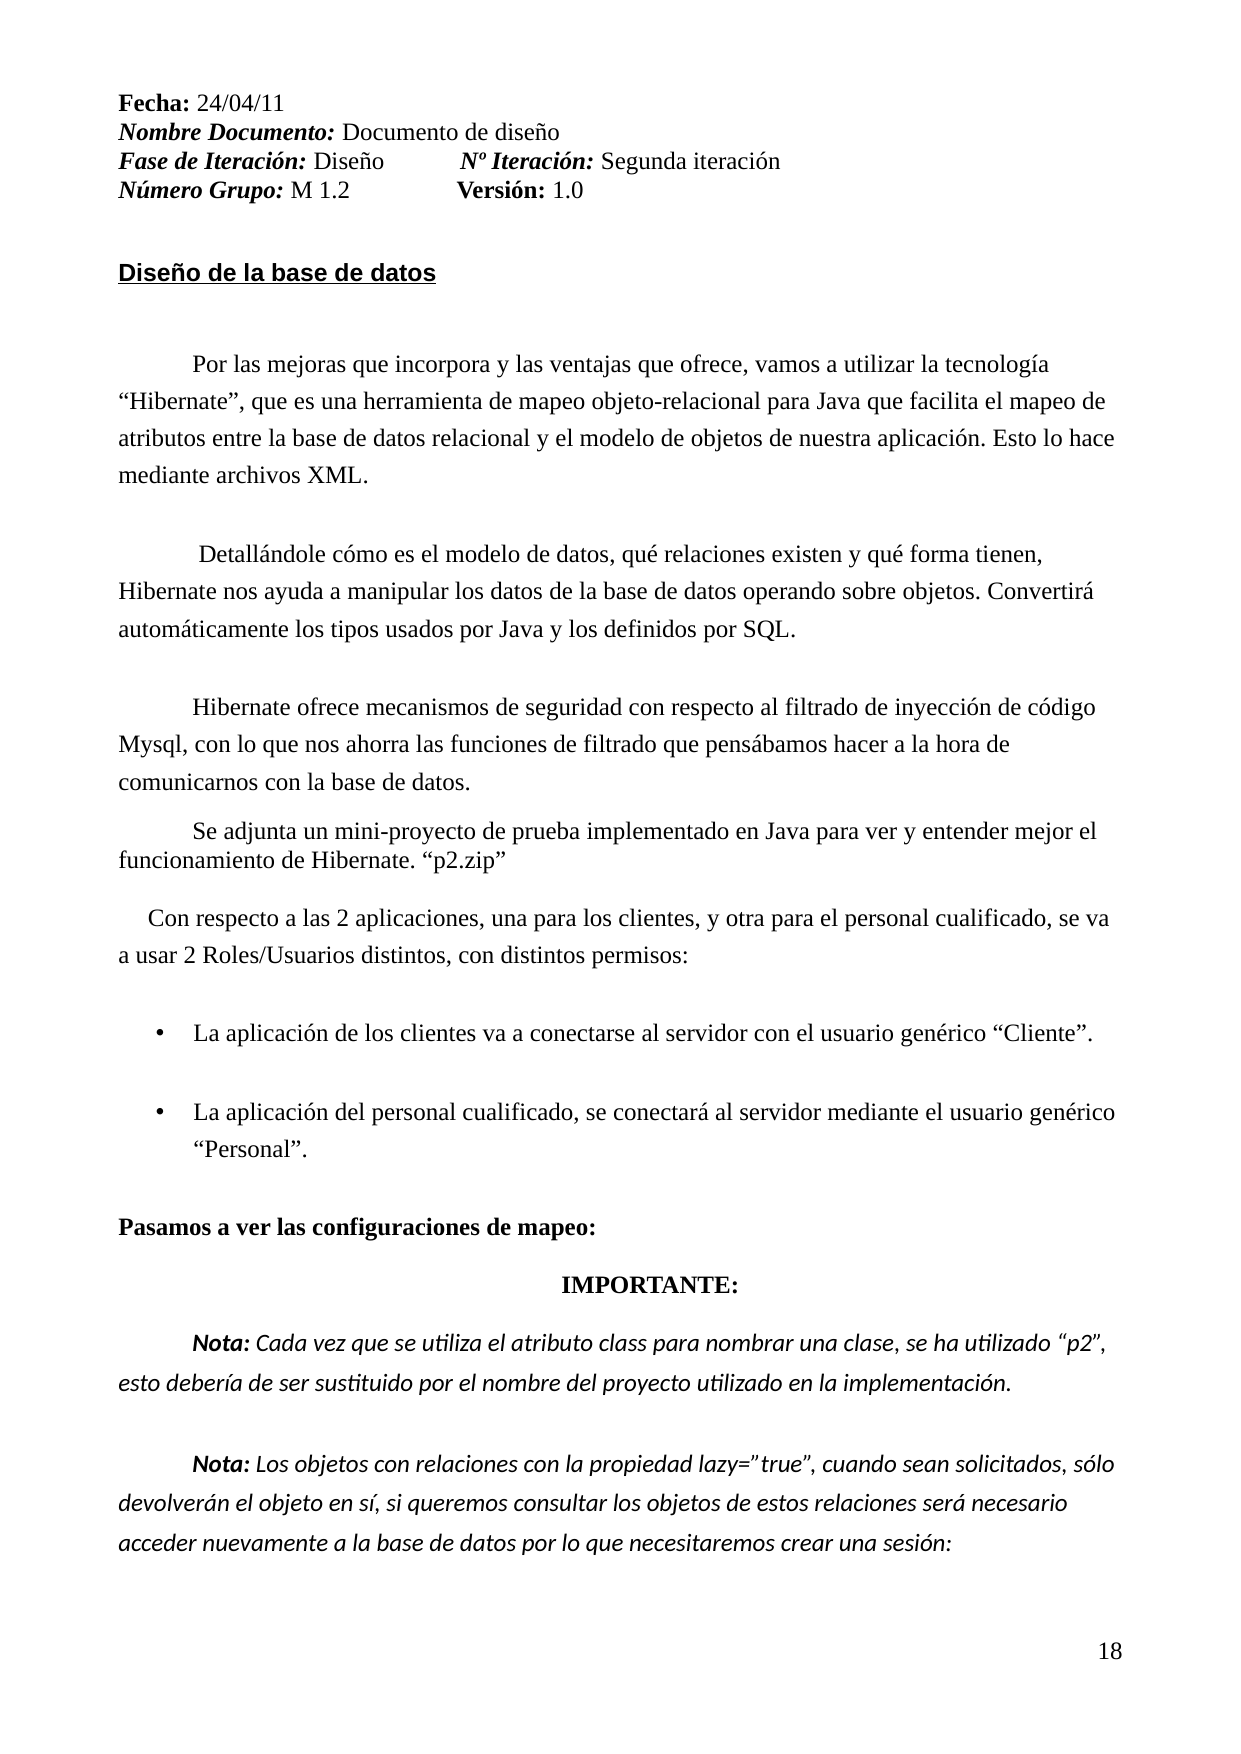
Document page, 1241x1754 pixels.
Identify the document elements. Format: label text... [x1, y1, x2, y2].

text Detallándole cómo es el modelo de datos, qué relaciones existen y qué forma tienen, Hibernate nos ayuda a manipular los datos de la base de datos operando sobre objetos. Convertirá automáticamente los tipos usados por Java y los definidos por SQL. [118, 539, 1122, 642]
text Hibernate ofrece mecanismos de seguridad con respecto al filtrado de inyección de código Mysql, con lo que nos ahorra las funciones de filtrado que pensábamos hacer a la hora de comunicarnos con la base de datos. [118, 692, 1122, 795]
text Por las mejoras que incorpora y las ventajas que ofrece, vamos a utilizar la tecnología “Hibernate”, que es una herramienta de mapeo objeto-relacional para Java que facilita el mapeo de atributos entre la base de datos relacional y el modelo de objetos de nuestra aplicación. Esto lo hace mediante archivos XML. [118, 349, 1122, 489]
text Con respecto a las 2 aplicaciones, una para los clientes, y otra para el personal cualificado, se va a usar 2 Roles/Usuarios distintos, con distintos permisos: [118, 903, 1122, 969]
text Nota: Los objetos con relaciones con la propiedad lazy=”true”, cuando sean solicitados, sólo devolverán el objeto en sí, si queremos consultar los objetos de estos relaciones será necesario acceder nuevamente a la base de datos por lo que necesitaremos crear una sesión: [118, 1448, 1122, 1557]
subtitle Diseño de la base de datos [118, 258, 1122, 287]
list La aplicación de los clientes va a conectarse al servidor con el usuario genérico “Cliente”. [156, 1018, 1122, 1047]
text Nota: Cada vez que se utiliza el atributo class para nombrar una clase, se ha utilizado “p2”, esto debería de ser sustituido por el nombre del proyecto utilizado en la implementación. [118, 1327, 1122, 1398]
list La aplicación del personal cualificado, se conectará al servidor mediante el usuario genérico “Personal”. [156, 1097, 1122, 1163]
text Pasamos a ver las configuraciones de mapeo: [118, 1212, 1122, 1241]
text IMPORTANTE: [118, 1270, 1122, 1299]
text Se adjunta un mini-proyecto de prueba implementado en Java para ver y entender mejor el funcionamiento de Hibernate. “p2.zip” [118, 816, 1122, 874]
